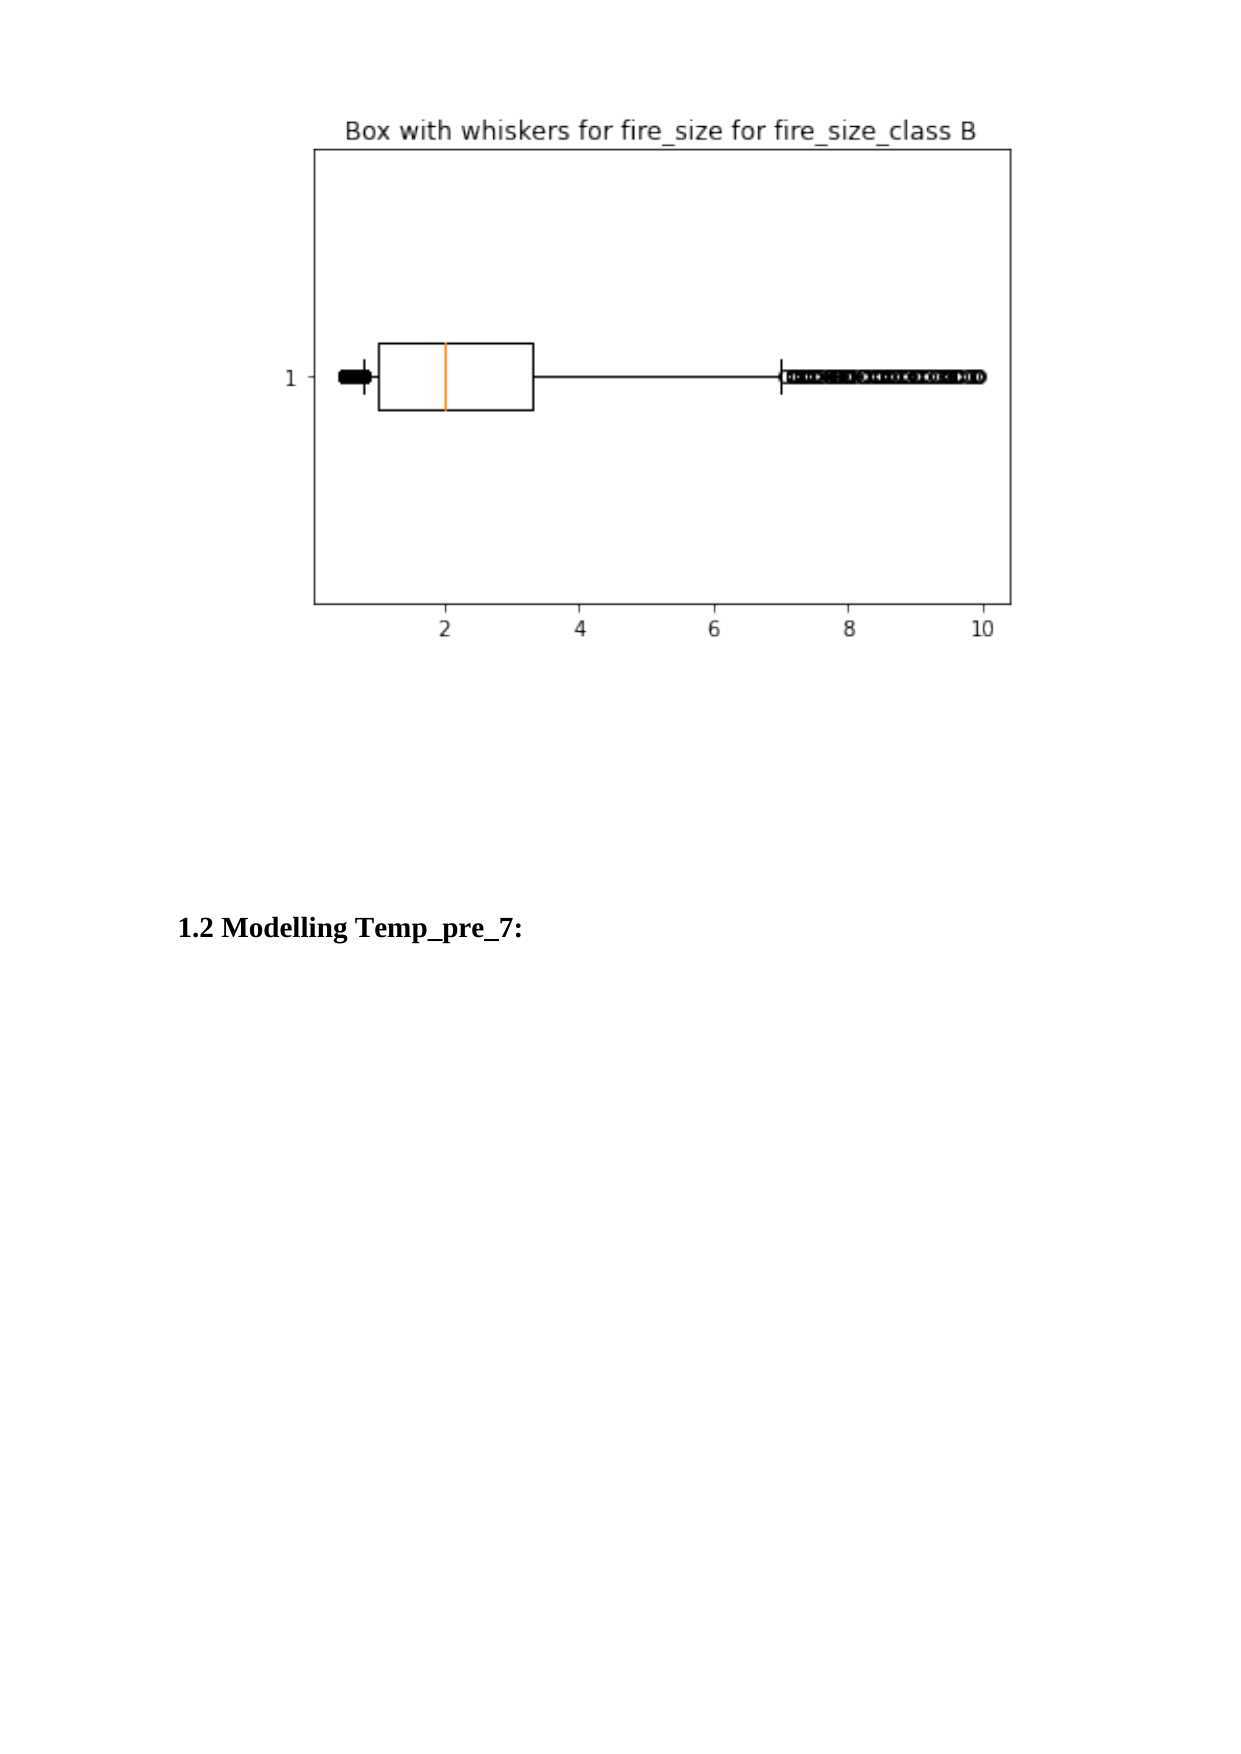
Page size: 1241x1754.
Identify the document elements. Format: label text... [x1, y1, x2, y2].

picture [270, 104, 1025, 654]
text 1.2 Modelling Temp_pre_7: [177, 910, 1152, 944]
